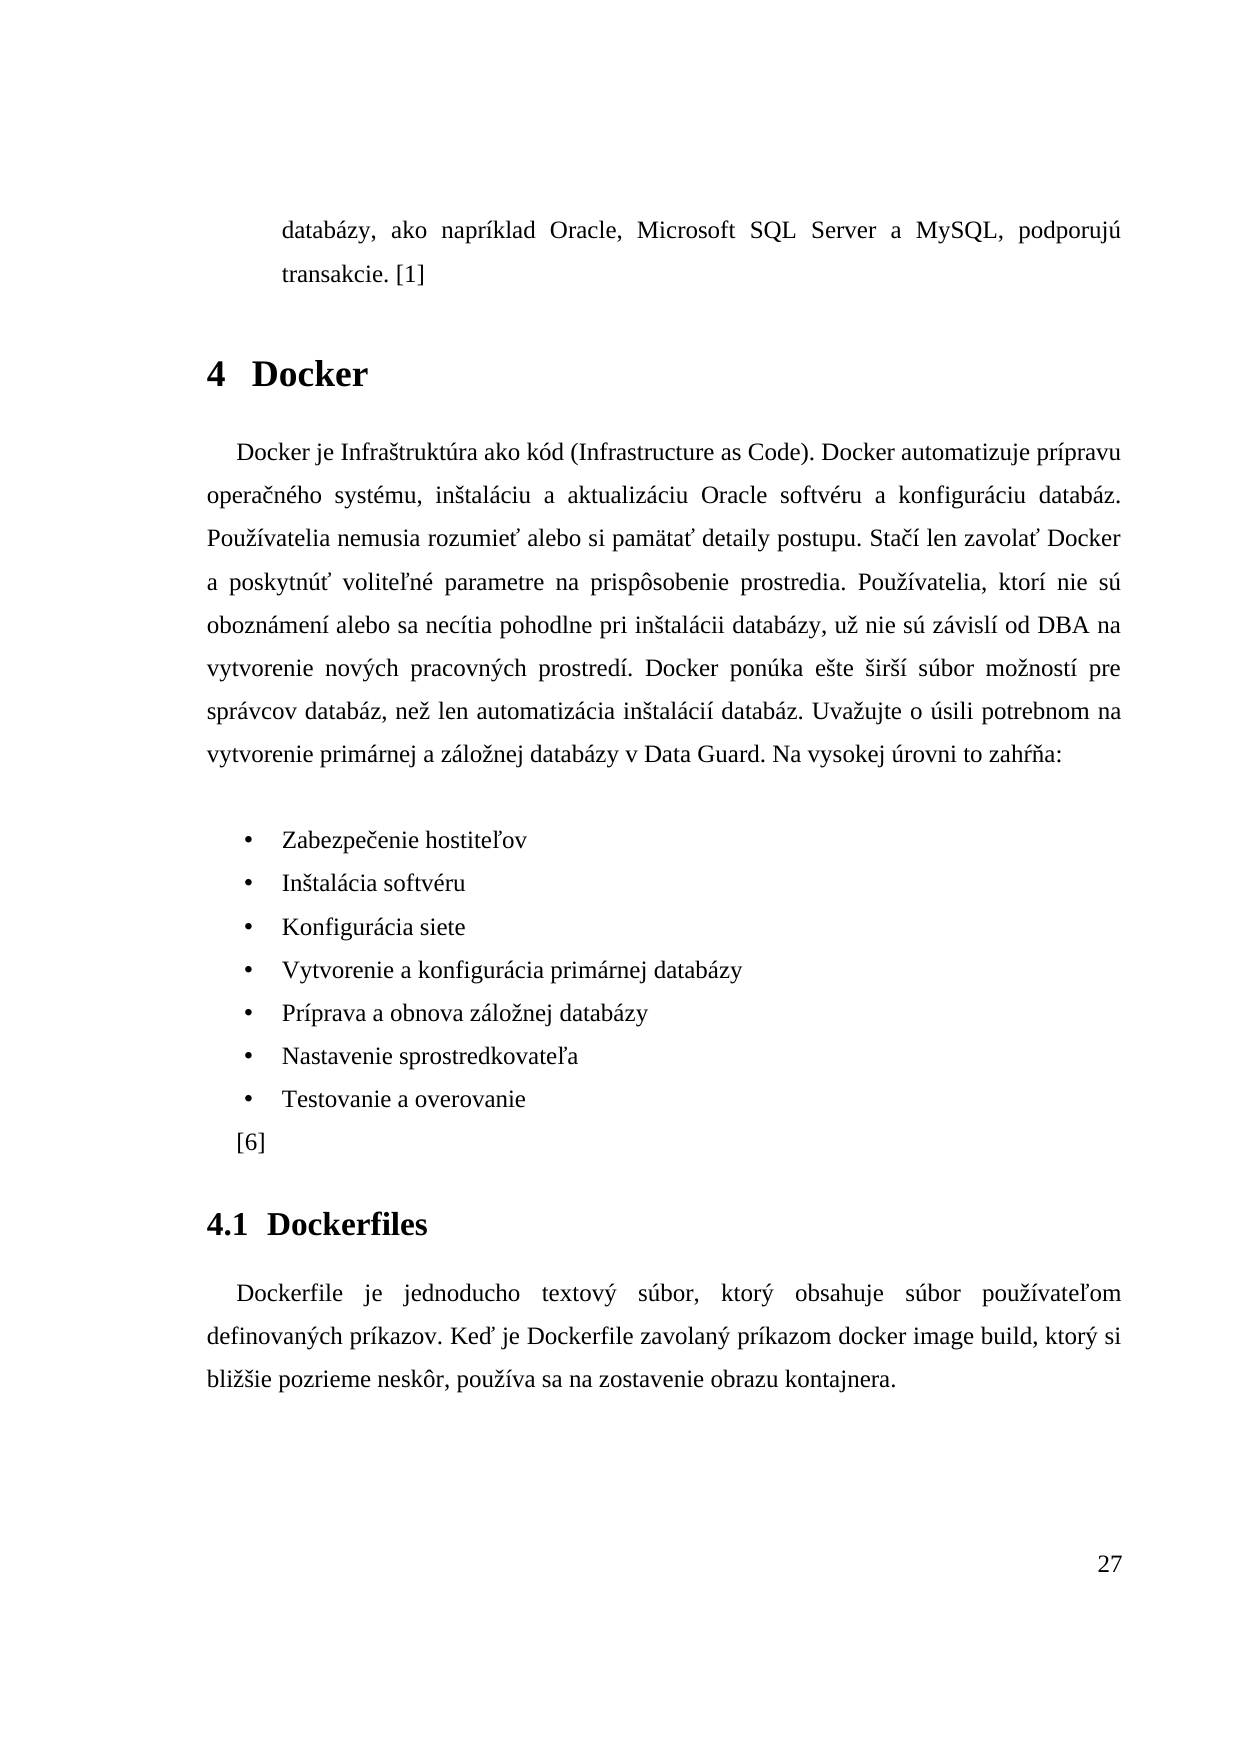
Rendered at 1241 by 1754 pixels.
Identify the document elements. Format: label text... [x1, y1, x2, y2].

text [6] [207, 1127, 1122, 1156]
text Dockerfile je jednoducho textový súbor, ktorý obsahuje súbor používateľom definovaných príkazov. Keď je Dockerfile zavolaný príkazom docker image build, ktorý si bližšie pozrieme neskôr, používa sa na zostavenie obrazu kontajnera. [207, 1278, 1122, 1393]
text Docker je Infraštruktúra ako kód (Infrastructure as Code). Docker automatizuje prípravu operačného systému, inštaláciu a aktualizáciu Oracle softvéru a konfiguráciu databáz. Používatelia nemusia rozumieť alebo si pamätať detaily postupu. Stačí len zavolať Docker a poskytnúť voliteľné parametre na prispôsobenie prostredia. Používatelia, ktorí nie sú oboznámení alebo sa necítia pohodlne pri inštalácii databázy, už nie sú závislí od DBA na vytvorenie nových pracovných prostredí. Docker ponúka ešte širší súbor možností pre správcov databáz, než len automatizácia inštalácií databáz. Uvažujte o úsili potrebnom na vytvorenie primárnej a záložnej databázy v Data Guard. Na vysokej úrovni to zahŕňa: [207, 437, 1122, 768]
list Inštalácia softvéru [244, 868, 1122, 897]
list databázy, ako napríklad Oracle, Microsoft SQL Server a MySQL, podporujú transakcie. [1] [244, 216, 1122, 287]
list Testovanie a overovanie [244, 1084, 1122, 1113]
subtitle Dockerfiles [207, 1204, 1122, 1242]
list Nastavenie sprostredkovateľa [244, 1041, 1122, 1070]
list Vytvorenie a konfigurácia primárnej databázy [244, 955, 1122, 983]
list Zabezpečenie hostiteľov [244, 825, 1122, 854]
subtitle Docker [207, 352, 1122, 395]
list Príprava a obnova záložnej databázy [244, 998, 1122, 1027]
list Konfigurácia siete [244, 912, 1122, 940]
